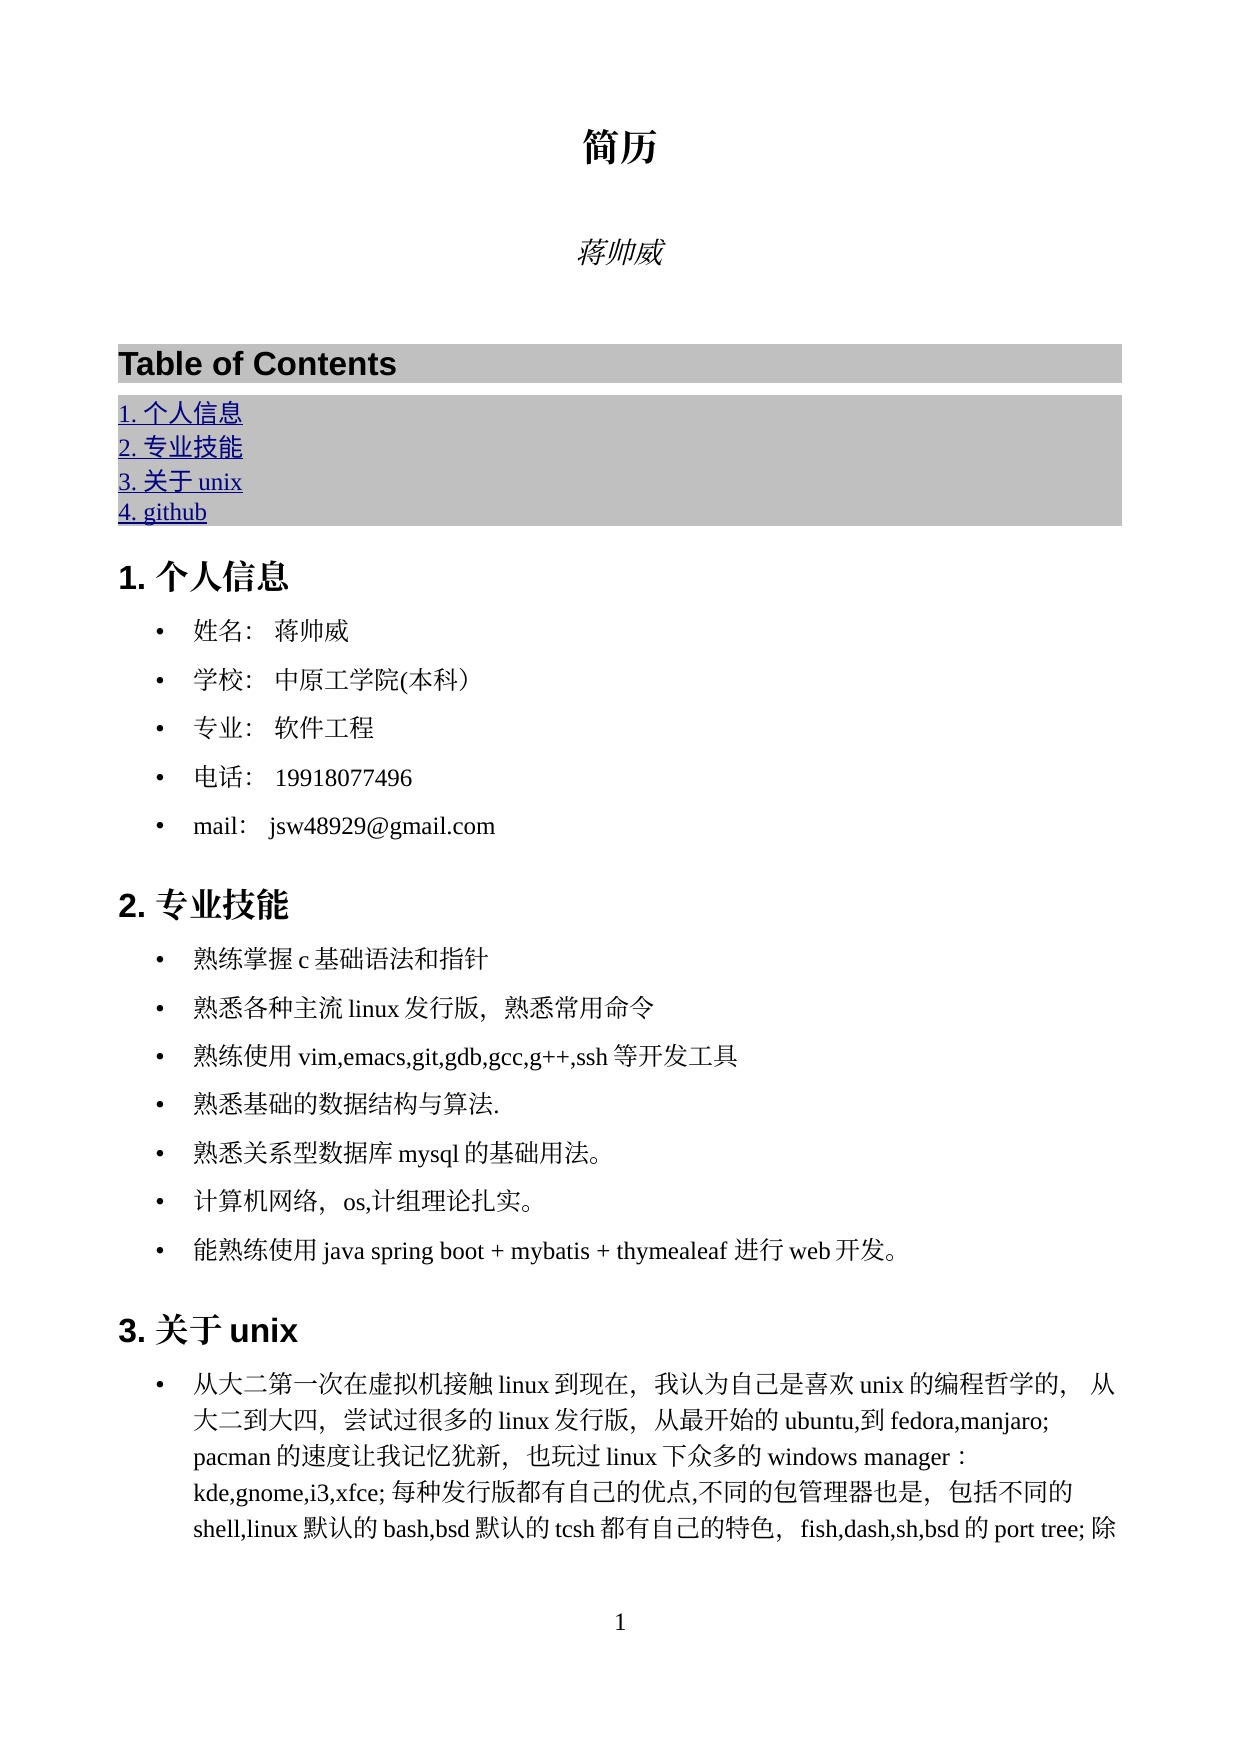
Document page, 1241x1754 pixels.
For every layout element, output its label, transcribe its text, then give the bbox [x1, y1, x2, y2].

list 姓名： 蒋帅威 [156, 612, 1122, 648]
list mail： jsw48929@gmail.com [156, 806, 1122, 842]
subtitle 专业技能 [118, 879, 1122, 927]
list 从大二第一次在虚拟机接触linux到现在，我认为自己是喜欢unix的编程哲学的， 从大二到大四，尝试过很多的linux发行版，从最开始的ubuntu,到fedora,manjaro; pacman的速度让我记忆犹新，也玩过linux下众多的windows manager ： kde,gnome,i3,xfce; 每种发行版都有自己的优点,不同的包管理器也是，包括不同的shell,linux默认的bash,bsd默认的tcsh都有自己的特色，fish,dash,sh,bsd的port tree; 除 [156, 1364, 1122, 1544]
list 熟练使用vim,emacs,git,gdb,gcc,g++,ssh等开发工具 [156, 1037, 1122, 1073]
list 熟练掌握c基础语法和指针 [156, 940, 1122, 976]
subtitle 关于unix [118, 1304, 1122, 1352]
list 计算机网络，os,计组理论扎实。 [156, 1182, 1122, 1218]
list 能熟练使用java spring boot + mybatis + thymealeaf 进行web开发。 [156, 1230, 1122, 1266]
list 电话： 19918077496 [156, 757, 1122, 793]
text 2. 专业技能 [118, 429, 1122, 463]
list 熟悉基础的数据结构与算法. [156, 1085, 1122, 1121]
text 1. 个人信息 [118, 395, 1122, 429]
list 专业： 软件工程 [156, 709, 1122, 745]
list 熟悉各种主流linux发行版，熟悉常用命令 [156, 988, 1122, 1024]
subtitle 蒋帅威 [118, 229, 1122, 271]
subtitle Table of Contents [118, 344, 1122, 383]
list 学校： 中原工学院(本科） [156, 660, 1122, 696]
list 熟悉关系型数据库mysql的基础用法。 [156, 1133, 1122, 1169]
text 3. 关于unix [118, 463, 1122, 497]
subtitle 个人信息 [118, 551, 1122, 599]
text 4. github [118, 497, 1122, 526]
title 简历 [118, 118, 1122, 172]
